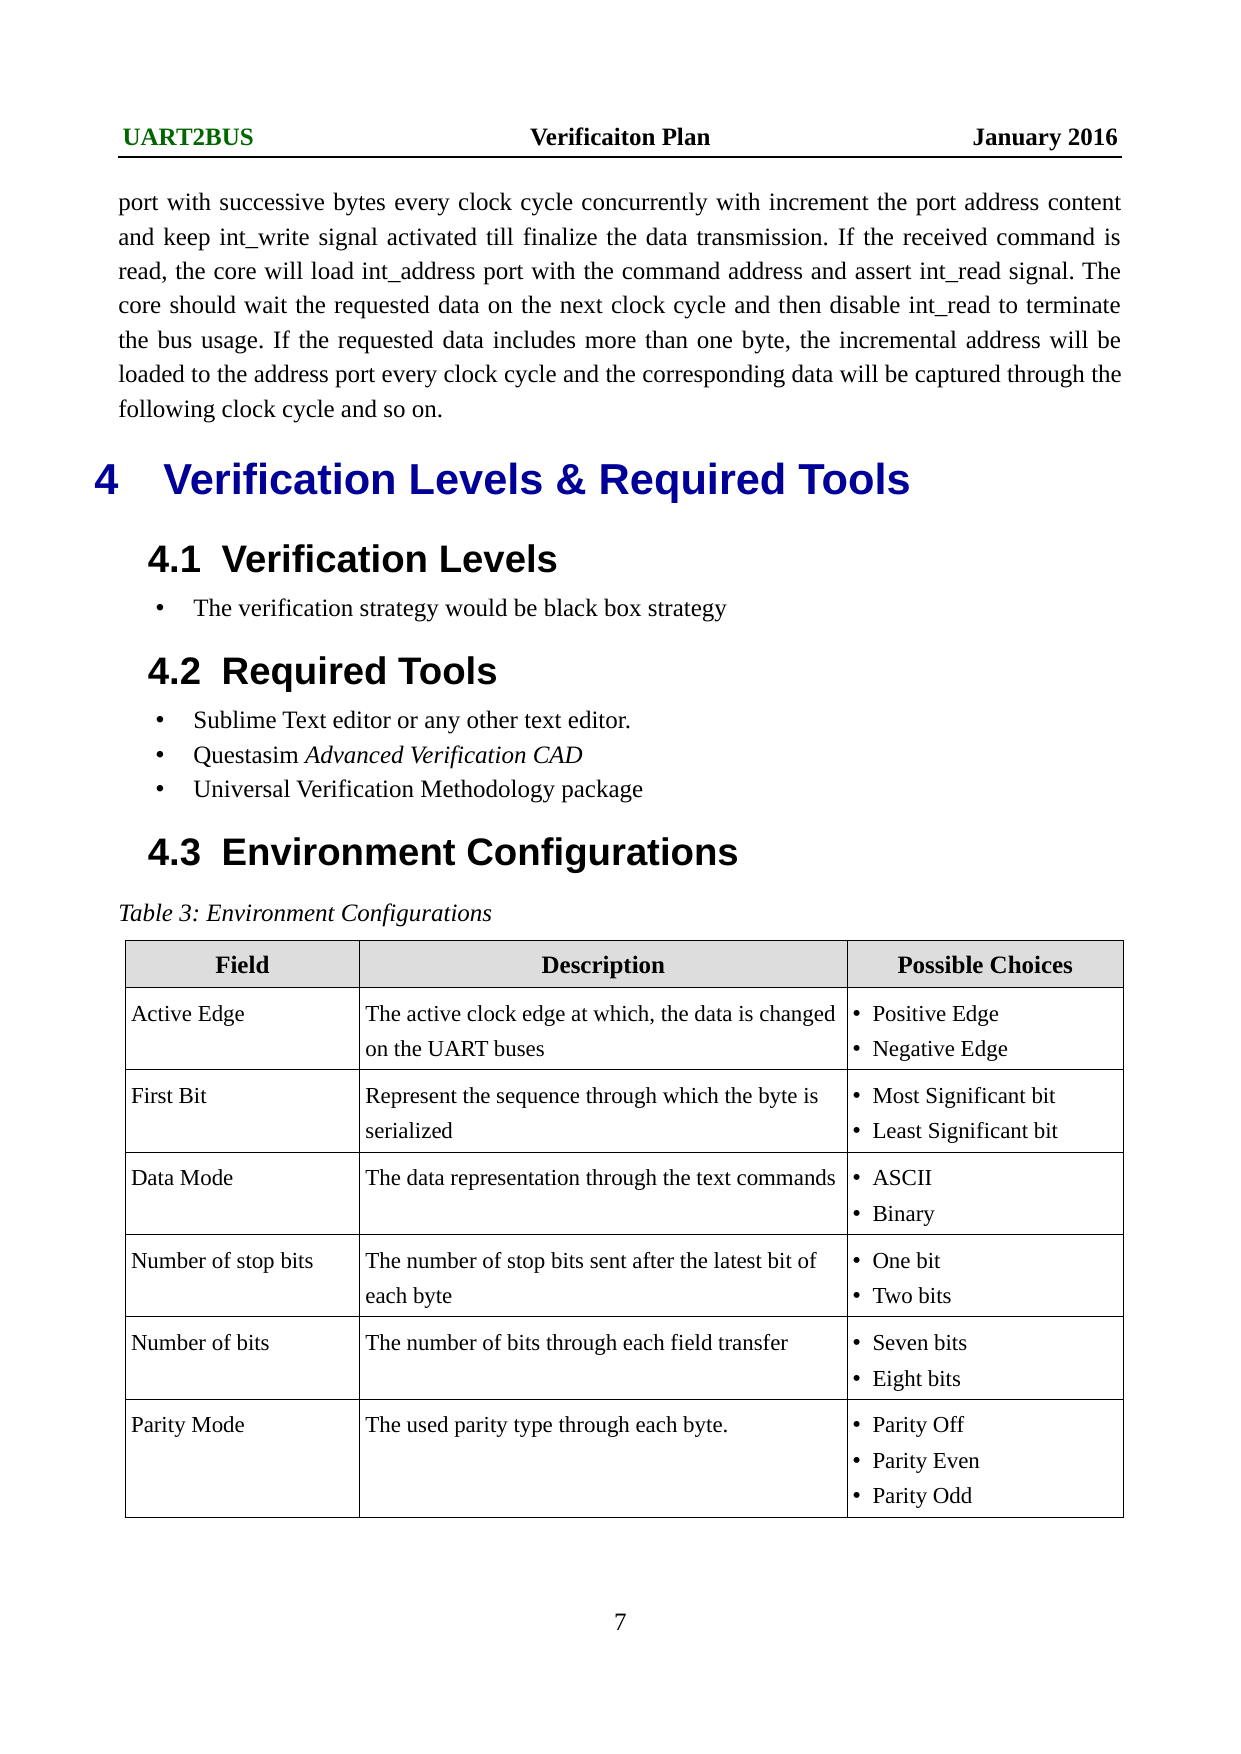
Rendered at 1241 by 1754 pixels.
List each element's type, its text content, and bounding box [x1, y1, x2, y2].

table_cell ASCII Binary [848, 1153, 1123, 1234]
table_header Possible Choices [848, 941, 1123, 987]
table_cell The data representation through the text commands [360, 1153, 847, 1234]
subtitle Verification Levels [148, 537, 1122, 581]
table_cell The used parity type through each byte. [360, 1400, 847, 1517]
table_cell The number of stop bits sent after the latest bit of each byte [360, 1235, 847, 1316]
table_cell One bit Two bits [848, 1235, 1123, 1316]
subtitle Required Tools [148, 649, 1122, 693]
subtitle Environment Configurations [148, 829, 1122, 873]
list The verification strategy would be black box strategy [156, 593, 1122, 622]
table_cell Active Edge [126, 988, 359, 1069]
text port with successive bytes every clock cycle concurrently with increment the port address content and keep int_write signal activated till finalize the data transmission. If the received command is read, the core will load int_address port with the command address and assert int_read signal. The core should wait the requested data on the next clock cycle and then disable int_read to terminate the bus usage. If the requested data includes more than one byte, the incremental address will be loaded to the address port every clock cycle and the corresponding data will be captured through the following clock cycle and so on. [118, 187, 1122, 423]
table_cell Positive Edge Negative Edge [848, 988, 1123, 1069]
table_cell Most Significant bit Least Significant bit [848, 1070, 1123, 1152]
table_cell Parity Mode [126, 1400, 359, 1517]
table_cell Seven bits Eight bits [848, 1317, 1123, 1399]
table_cell First Bit [126, 1070, 359, 1152]
list Questasim Advanced Verification CAD [156, 740, 1122, 768]
table_cell Parity Off Parity Even Parity Odd [848, 1400, 1123, 1517]
subtitle Verification Levels & Required Tools [118, 453, 1122, 503]
table_cell The active clock edge at which, the data is changed on the UART buses [360, 988, 847, 1069]
list Universal Verification Methodology package [156, 774, 1122, 803]
table_header Description [360, 941, 847, 987]
table_cell The number of bits through each field transfer [360, 1317, 847, 1399]
table_cell Represent the sequence through which the byte is serialized [360, 1070, 847, 1152]
list Sublime Text editor or any other text editor. [156, 705, 1122, 734]
table_cell Number of bits [126, 1317, 359, 1399]
table_cell Data Mode [126, 1153, 359, 1234]
table_cell Number of stop bits [126, 1235, 359, 1316]
table_header Field [126, 941, 359, 987]
text Table 3: Environment Configurations [118, 898, 1122, 927]
